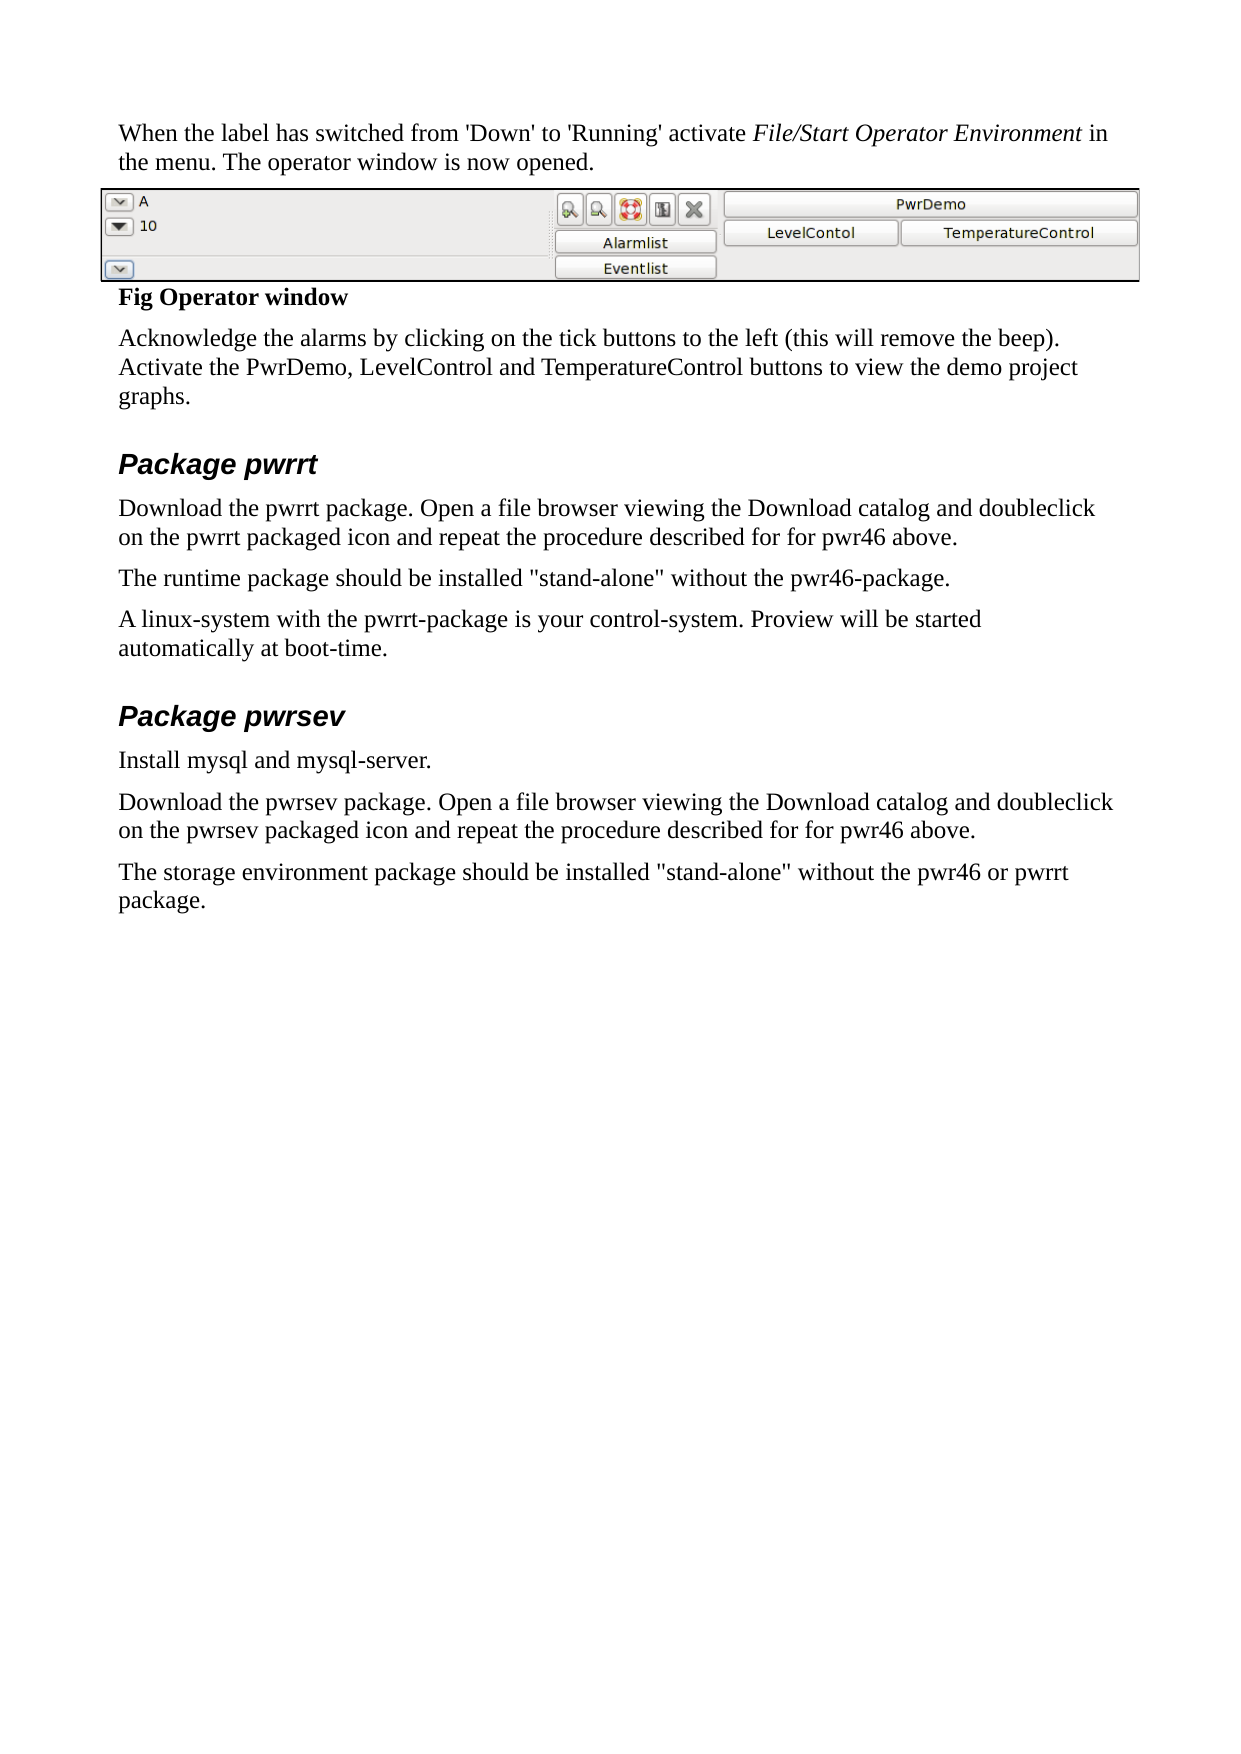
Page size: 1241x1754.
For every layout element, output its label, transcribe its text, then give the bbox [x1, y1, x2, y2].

text The runtime package should be installed "stand-alone" without the pwr46-package. [118, 563, 1122, 592]
text When the label has switched from 'Down' to 'Running' activate File/Start Operator Environment in the menu. The operator window is now opened. [118, 118, 1122, 176]
text Install mysql and mysql-server. [118, 745, 1122, 774]
text Fig Operator window [118, 282, 1122, 311]
subtitle Package pwrsev [118, 699, 1122, 733]
text The storage environment package should be installed "stand-alone" without the pwr46 or pwrrt package. [118, 857, 1122, 914]
picture [100, 188, 1140, 282]
text Download the pwrrt package. Open a file browser viewing the Download catalog and doubleclick on the pwrrt packaged icon and repeat the procedure described for for pwr46 above. [118, 493, 1122, 551]
subtitle Package pwrrt [118, 447, 1122, 481]
text Download the pwrsev package. Open a file browser viewing the Download catalog and doubleclick on the pwrsev packaged icon and repeat the procedure described for for pwr46 above. [118, 787, 1122, 844]
text A linux-system with the pwrrt-package is your control-system. Proview will be started automatically at boot-time. [118, 604, 1122, 662]
text Acknowledge the alarms by clicking on the tick buttons to the left (this will remove the beep). Activate the PwrDemo, LevelControl and TemperatureControl buttons to view the demo project graphs. [118, 323, 1122, 409]
